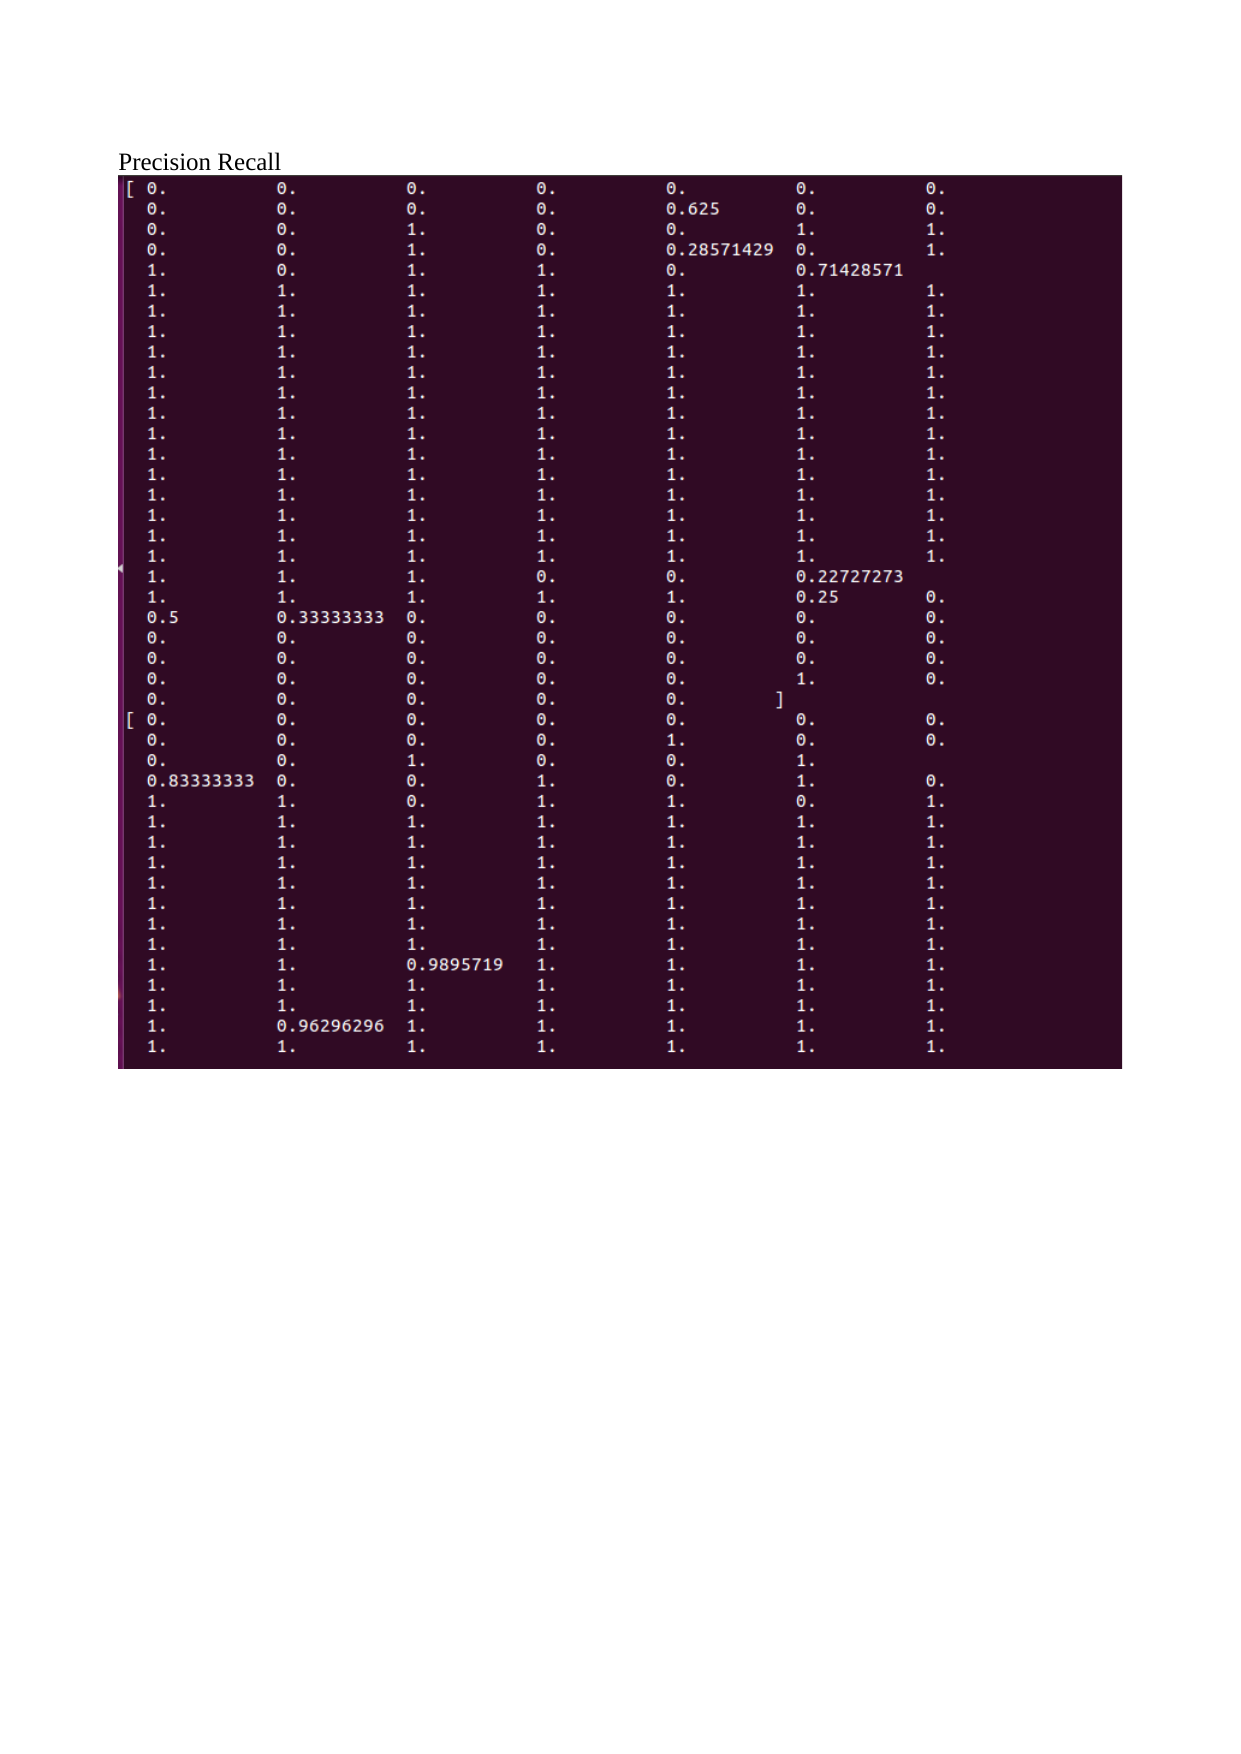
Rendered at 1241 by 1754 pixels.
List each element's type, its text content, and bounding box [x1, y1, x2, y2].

picture [118, 175, 1123, 1069]
text Precision Recall [118, 147, 1122, 175]
